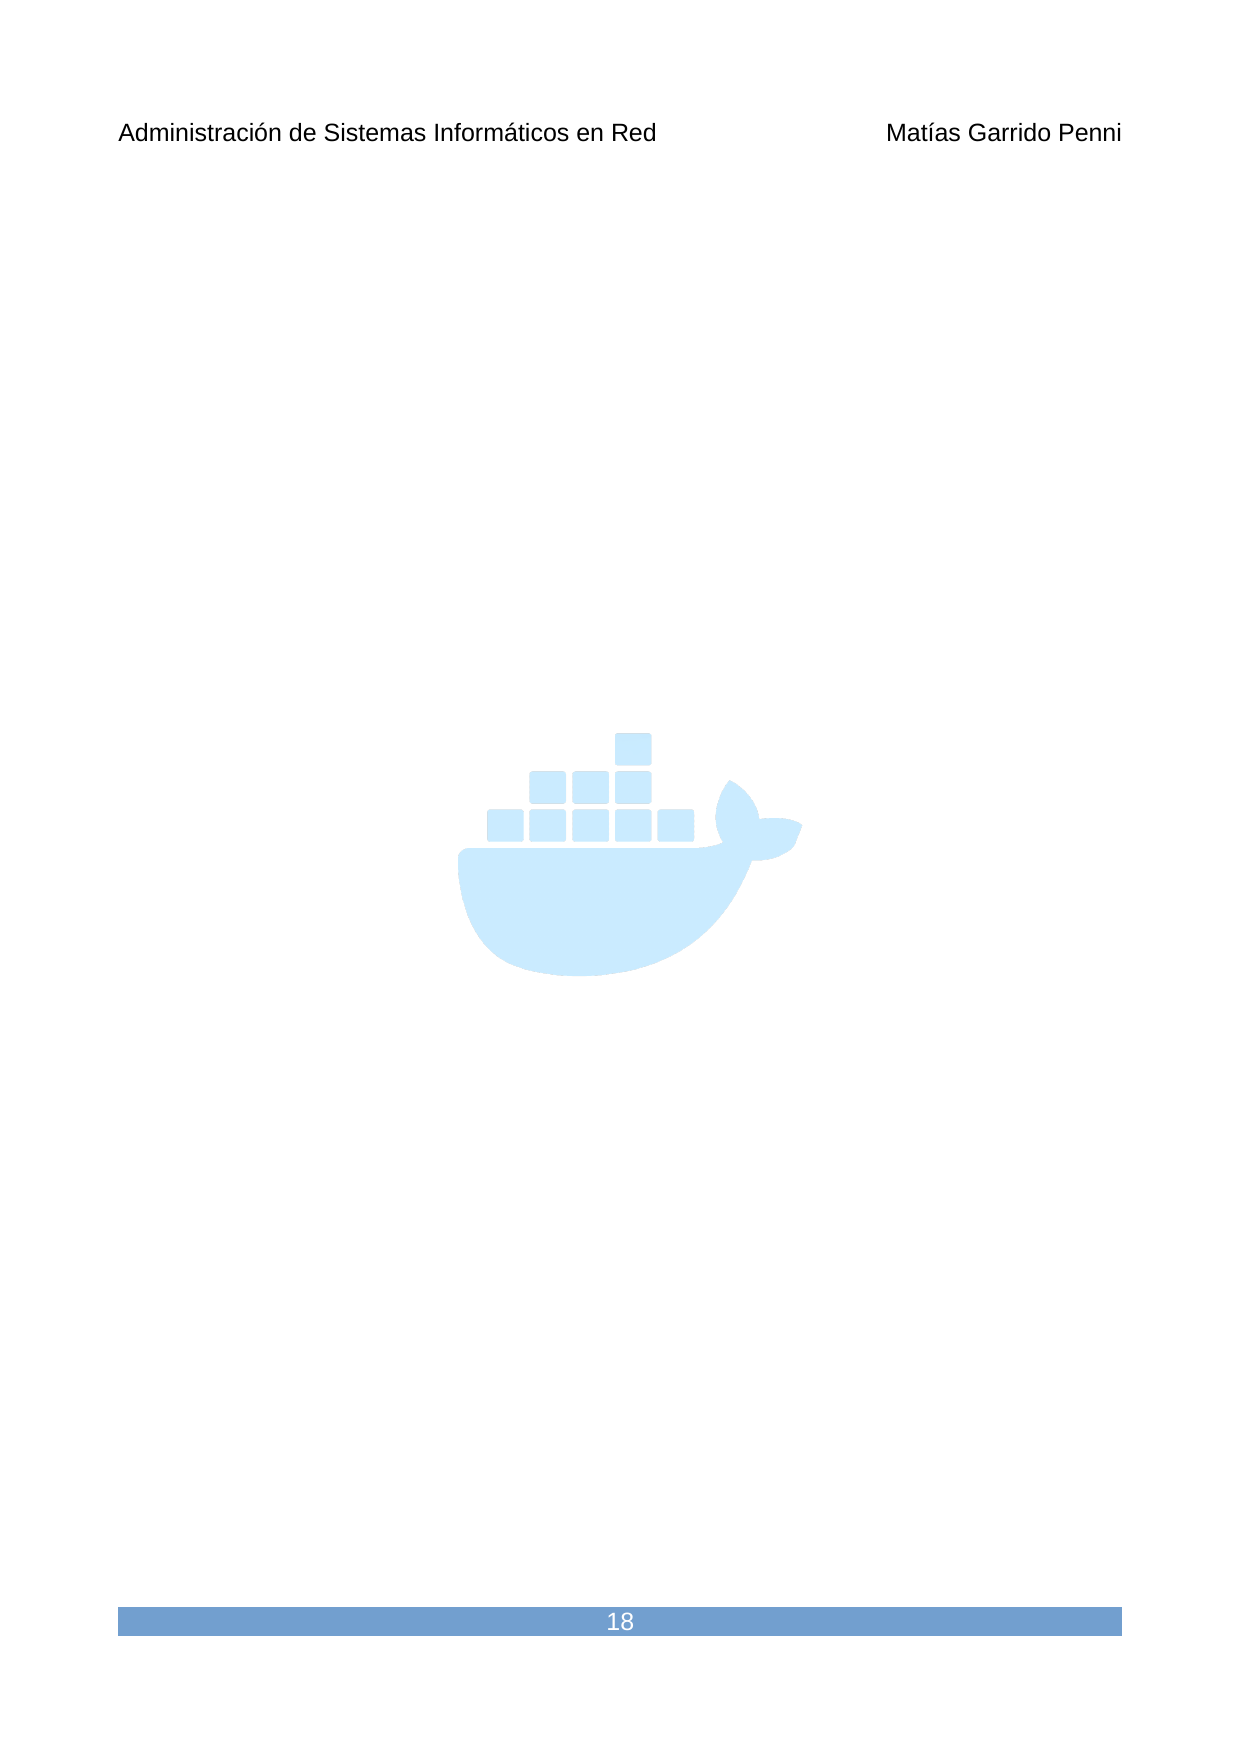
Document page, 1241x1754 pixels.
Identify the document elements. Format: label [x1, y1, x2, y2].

picture [248, 673, 993, 1081]
